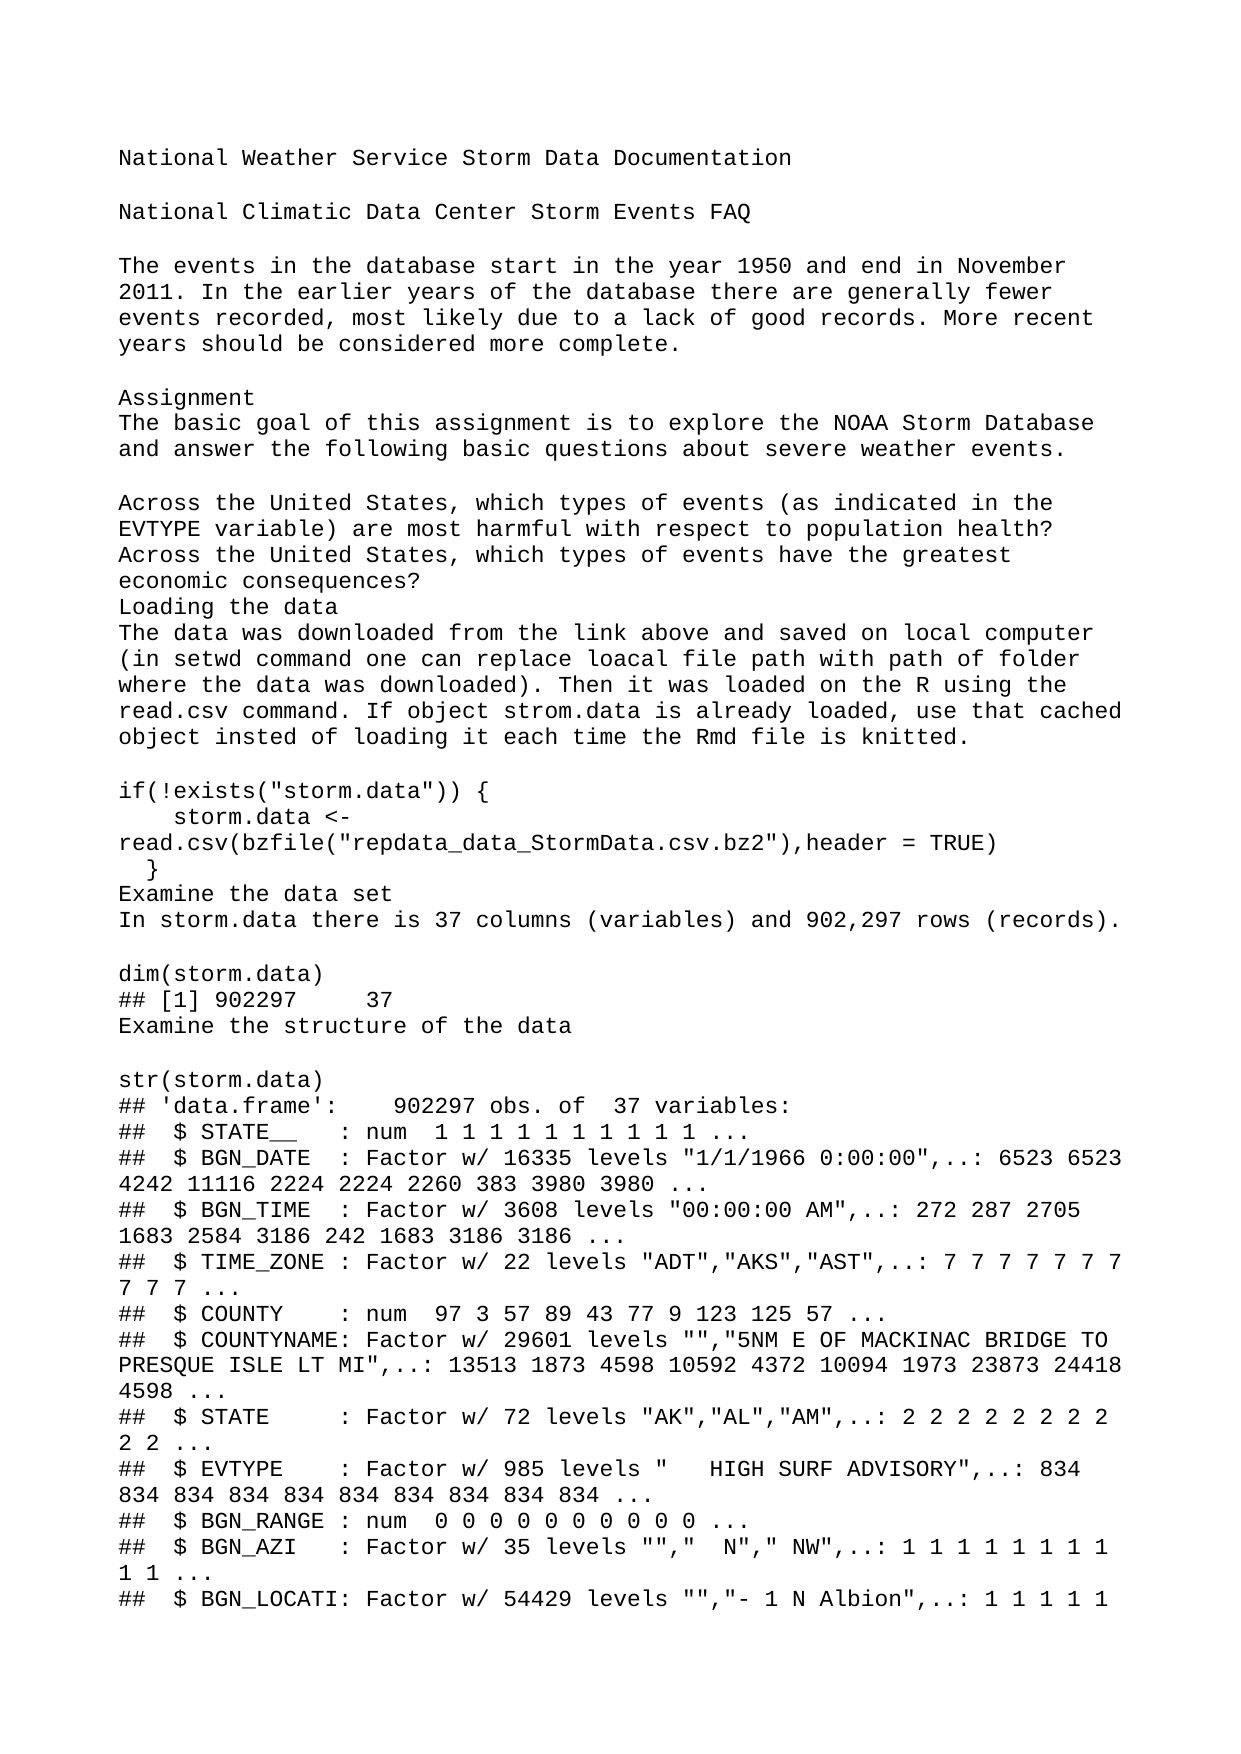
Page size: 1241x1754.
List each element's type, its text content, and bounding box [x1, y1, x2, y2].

text Examine the data set [118, 883, 1122, 909]
text ## $ BGN_DATE : Factor w/ 16335 levels "1/1/1966 0:00:00",..: 6523 6523 4242 11116 2224 2224 2260 383 3980 3980 ... [118, 1146, 1122, 1198]
text ## $ EVTYPE : Factor w/ 985 levels " HIGH SURF ADVISORY",..: 834 834 834 834 834 834 834 834 834 834 ... [118, 1458, 1122, 1509]
text } [118, 857, 1122, 883]
text The basic goal of this assignment is to explore the NOAA Storm Database and answer the following basic questions about severe weather events. [118, 412, 1122, 464]
text ## $ STATE__ : num 1 1 1 1 1 1 1 1 1 1 ... [118, 1120, 1122, 1146]
text ## $ BGN_AZI : Factor w/ 35 levels ""," N"," NW",..: 1 1 1 1 1 1 1 1 1 1 ... [118, 1535, 1122, 1587]
text ## $ COUNTY : num 97 3 57 89 43 77 9 123 125 57 ... [118, 1302, 1122, 1328]
text ## $ BGN_TIME : Factor w/ 3608 levels "00:00:00 AM",..: 272 287 2705 1683 2584 3186 242 1683 3186 3186 ... [118, 1198, 1122, 1250]
text The data was downloaded from the link above and saved on local computer (in setwd command one can replace loacal file path with path of folder where the data was downloaded). Then it was loaded on the R using the read.csv command. If object strom.data is already loaded, use that cached object insted of loading it each time the Rmd file is knitted. [118, 621, 1122, 751]
text National Weather Service Storm Data Documentation [118, 146, 1122, 172]
text ## $ BGN_LOCATI: Factor w/ 54429 levels "","- 1 N Albion",..: 1 1 1 1 1 [118, 1587, 1122, 1613]
text Loading the data [118, 595, 1122, 621]
text ## $ STATE : Factor w/ 72 levels "AK","AL","AM",..: 2 2 2 2 2 2 2 2 2 2 ... [118, 1406, 1122, 1458]
text ## 'data.frame': 902297 obs. of 37 variables: [118, 1094, 1122, 1120]
text ## $ TIME_ZONE : Factor w/ 22 levels "ADT","AKS","AST",..: 7 7 7 7 7 7 7 7 7 7 ... [118, 1250, 1122, 1302]
text ## $ BGN_RANGE : num 0 0 0 0 0 0 0 0 0 0 ... [118, 1509, 1122, 1535]
text Examine the structure of the data [118, 1014, 1122, 1041]
text Across the United States, which types of events (as indicated in the EVTYPE variable) are most harmful with respect to population health? [118, 492, 1122, 543]
text Across the United States, which types of events have the greatest economic consequences? [118, 543, 1122, 595]
text ## [1] 902297 37 [118, 989, 1122, 1014]
text str(storm.data) [118, 1068, 1122, 1094]
text if(!exists("storm.data")) { [118, 779, 1122, 805]
text National Climatic Data Center Storm Events FAQ [118, 200, 1122, 226]
text storm.data <- read.csv(bzfile("repdata_data_StormData.csv.bz2"),header = TRUE) [118, 805, 1122, 857]
text In storm.data there is 37 columns (variables) and 902,297 rows (records). [118, 909, 1122, 935]
text ## $ COUNTYNAME: Factor w/ 29601 levels "","5NM E OF MACKINAC BRIDGE TO PRESQUE ISLE LT MI",..: 13513 1873 4598 10592 4372 10094 1973 23873 24418 4598 ... [118, 1328, 1122, 1406]
text The events in the database start in the year 1950 and end in November 2011. In the earlier years of the database there are generally fewer events recorded, most likely due to a lack of good records. More recent years should be considered more complete. [118, 254, 1122, 358]
text Assignment [118, 386, 1122, 412]
text dim(storm.data) [118, 963, 1122, 989]
